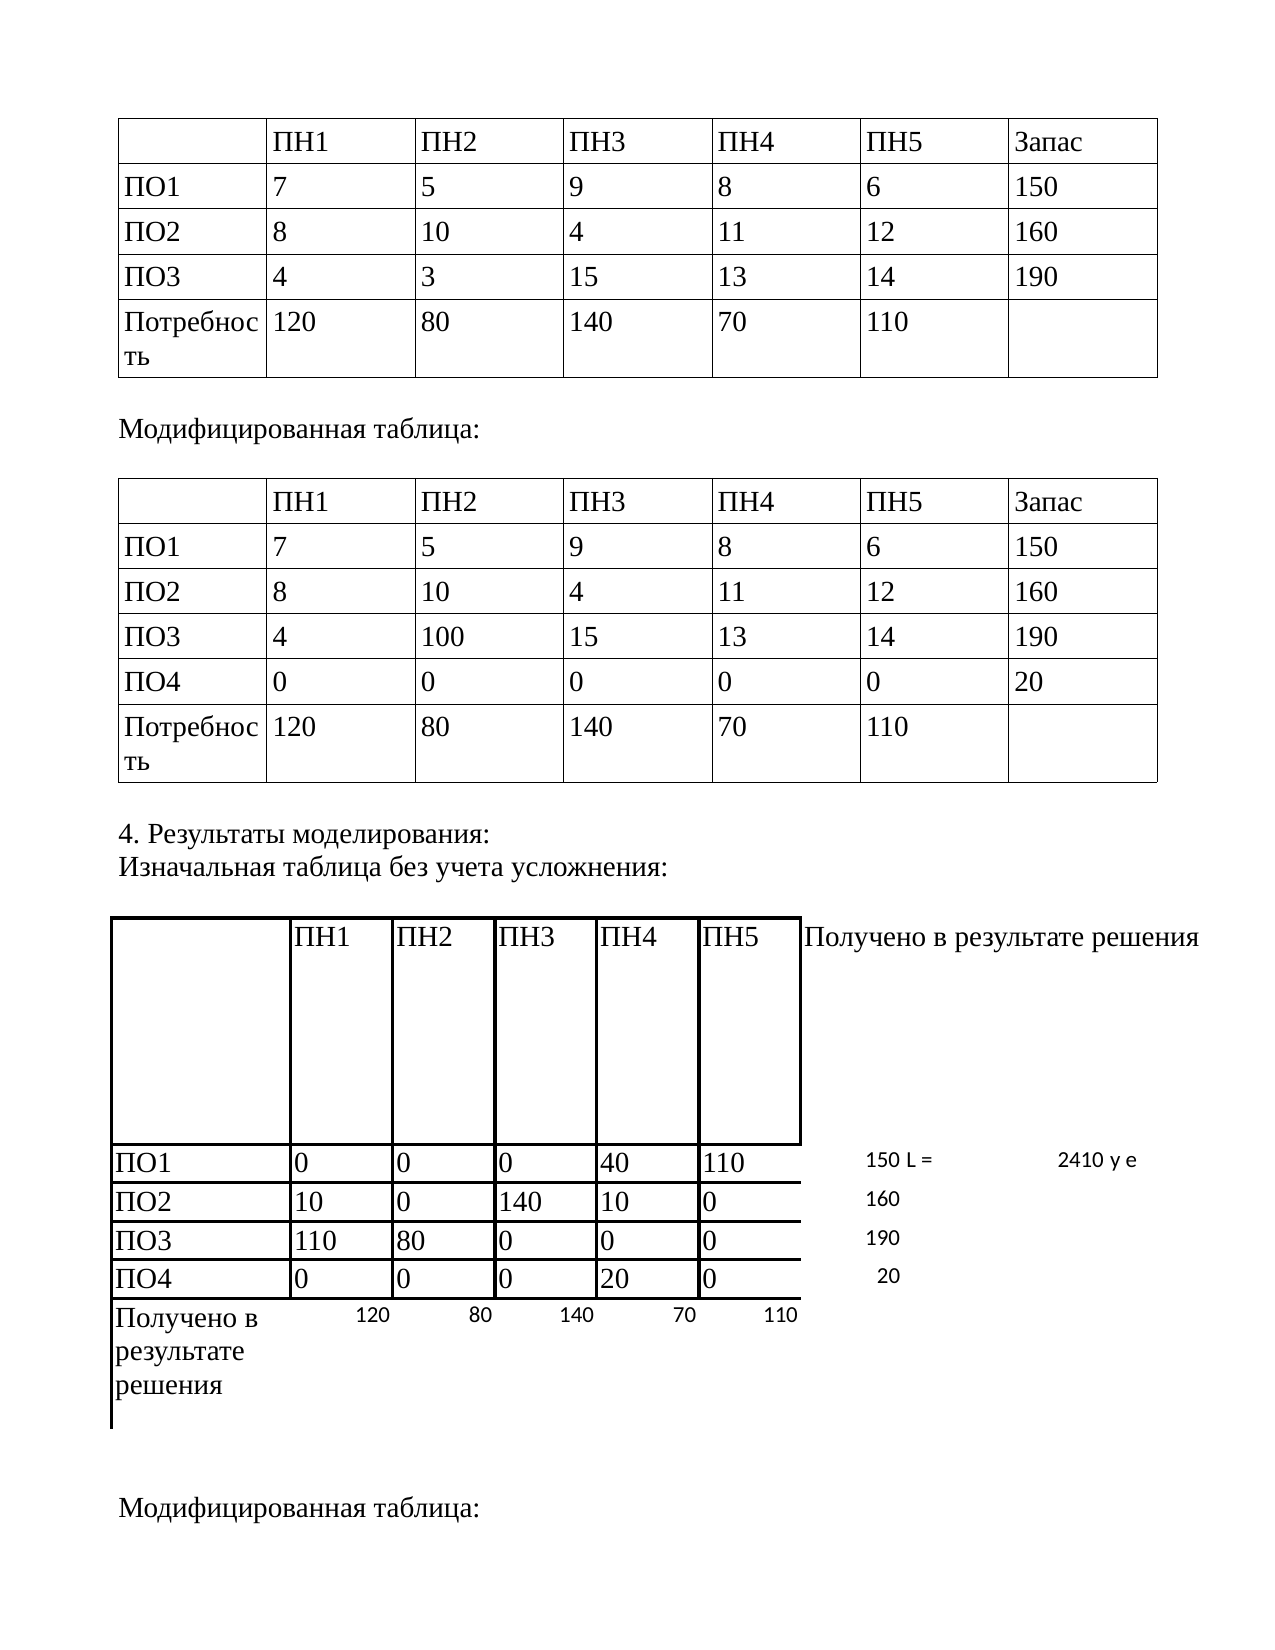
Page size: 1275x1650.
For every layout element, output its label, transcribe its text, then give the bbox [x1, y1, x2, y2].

table_cell 0 [267, 659, 415, 703]
table_cell 160 [801, 1181, 903, 1219]
table_cell ПО3 [119, 614, 266, 658]
table_cell [1107, 1184, 1209, 1219]
table_cell 8 [713, 524, 860, 568]
table_header ПН5 [861, 479, 1008, 523]
table_cell ПО3 [113, 1223, 289, 1258]
table_cell 120 [291, 1300, 393, 1429]
table_header ПН2 [416, 479, 563, 523]
table_header Запас [1009, 119, 1157, 163]
table_header ПН4 [598, 920, 697, 1142]
table_cell 190 [1009, 614, 1157, 658]
table_header ПН1 [267, 479, 415, 523]
text Модифицированная таблица: [118, 1457, 1157, 1524]
table_header [119, 119, 266, 163]
table_header ПН2 [416, 119, 563, 163]
table_cell ПО2 [119, 209, 266, 253]
table_cell [1005, 1184, 1107, 1219]
table_cell 150 [801, 1143, 901, 1181]
table_cell 10 [598, 1184, 697, 1219]
table_cell 0 [497, 1223, 595, 1258]
table_cell 0 [394, 1261, 493, 1297]
table_header ПН4 [713, 119, 860, 163]
table_cell 15 [564, 255, 712, 298]
table_cell 0 [497, 1146, 595, 1181]
table_cell 190 [801, 1220, 903, 1258]
table_cell 80 [393, 1300, 495, 1429]
table_cell [1005, 1297, 1107, 1429]
table_cell [903, 1184, 1005, 1219]
table_cell 70 [597, 1300, 699, 1429]
table_cell 4 [267, 255, 415, 298]
table_cell 0 [701, 1261, 801, 1297]
table_cell 80 [416, 705, 563, 782]
table_cell [801, 1297, 903, 1429]
table_cell L = [904, 1146, 1005, 1181]
table_cell 160 [1009, 569, 1157, 613]
table_cell 20 [801, 1258, 903, 1297]
table_cell 120 [267, 705, 415, 782]
table_cell 0 [713, 659, 860, 703]
text 4. Результаты моделирования: Изначальная таблица без учета усложнения: [118, 816, 1157, 916]
table_cell [1009, 705, 1157, 782]
table_cell 120 [267, 300, 415, 377]
table_cell [903, 1220, 1005, 1258]
table_header ПН3 [564, 479, 712, 523]
table_cell ПО2 [113, 1184, 289, 1219]
table_cell 4 [564, 209, 712, 253]
table_cell 7 [267, 524, 415, 568]
table_cell [1107, 1297, 1209, 1429]
table_cell 0 [394, 1146, 493, 1181]
table_header ПН2 [394, 920, 493, 1142]
table_header ПН5 [861, 119, 1008, 163]
table_cell 3 [416, 255, 563, 298]
table_cell 14 [861, 614, 1008, 658]
table_cell 0 [564, 659, 712, 703]
table_cell [1005, 1220, 1107, 1258]
table_cell 9 [564, 164, 712, 208]
table_cell 8 [713, 164, 860, 208]
table_cell [1009, 300, 1157, 377]
table_cell 13 [713, 614, 860, 658]
table_cell 110 [861, 705, 1008, 782]
table_header ПН1 [267, 119, 415, 163]
table_cell 20 [1009, 659, 1157, 703]
table_cell 10 [416, 569, 563, 613]
table_cell ПО1 [113, 1146, 289, 1181]
table_cell 0 [701, 1184, 801, 1219]
table_cell 10 [292, 1184, 391, 1219]
table_cell Получено в результате решения [113, 1300, 291, 1429]
table_header Получено в результате решения [802, 916, 1209, 1142]
table_cell 140 [497, 1184, 595, 1219]
table_header ПН5 [701, 920, 799, 1142]
table_cell 0 [497, 1261, 595, 1297]
table_cell 190 [1009, 255, 1157, 298]
table_cell ПО4 [113, 1261, 289, 1297]
table_cell 140 [564, 300, 712, 377]
table_cell 8 [267, 209, 415, 253]
table_cell 140 [564, 705, 712, 782]
table_cell 110 [699, 1300, 801, 1429]
table_cell [903, 1297, 1005, 1429]
table_cell 8 [267, 569, 415, 613]
table_cell [903, 1258, 1005, 1297]
table_cell 20 [598, 1261, 697, 1297]
table_cell 0 [292, 1146, 391, 1181]
table_cell 9 [564, 524, 712, 568]
table_cell ПО4 [119, 659, 266, 703]
table_cell 0 [598, 1223, 697, 1258]
table_header ПН1 [292, 920, 391, 1142]
table_cell 12 [861, 209, 1008, 253]
table_cell 0 [292, 1261, 391, 1297]
table_cell 150 [1009, 524, 1157, 568]
table_header [113, 920, 289, 1142]
table_cell 150 [1009, 164, 1157, 208]
table_cell 140 [495, 1300, 597, 1429]
table_cell 10 [416, 209, 563, 253]
table_cell Потребность [119, 705, 266, 782]
table_header ПН3 [564, 119, 712, 163]
table_cell 70 [713, 300, 860, 377]
table_cell 11 [713, 209, 860, 253]
text Модифицированная таблица: [118, 378, 1157, 478]
table_cell ПО1 [119, 164, 266, 208]
table_cell Потребность [119, 300, 266, 377]
table_cell 13 [713, 255, 860, 298]
table_cell 80 [416, 300, 563, 377]
table_cell 15 [564, 614, 712, 658]
table_cell 14 [861, 255, 1008, 298]
table_cell 110 [701, 1146, 801, 1181]
table_cell 0 [416, 659, 563, 703]
table_cell 100 [416, 614, 563, 658]
table_header ПН4 [713, 479, 860, 523]
table_cell 11 [713, 569, 860, 613]
table_cell 4 [267, 614, 415, 658]
table_cell 0 [701, 1223, 801, 1258]
table_cell 160 [1009, 209, 1157, 253]
table_cell [1005, 1258, 1107, 1297]
table_cell ПО2 [119, 569, 266, 613]
table_cell 5 [416, 164, 563, 208]
table_cell у е [1107, 1146, 1207, 1181]
table_cell 4 [564, 569, 712, 613]
table_cell 12 [861, 569, 1008, 613]
table_cell ПО3 [119, 255, 266, 298]
table_cell [1107, 1220, 1209, 1258]
table_header Запас [1009, 479, 1157, 523]
table_cell 0 [861, 659, 1008, 703]
table_cell 6 [861, 164, 1008, 208]
table_cell 0 [394, 1184, 493, 1219]
table_header [119, 479, 266, 523]
table_cell 40 [598, 1146, 697, 1181]
table_cell 70 [713, 705, 860, 782]
table_cell 6 [861, 524, 1008, 568]
table_cell 110 [292, 1223, 391, 1258]
table_cell 7 [267, 164, 415, 208]
table_cell 2410 [1005, 1146, 1107, 1181]
table_header ПН3 [497, 920, 595, 1142]
table_cell 80 [394, 1223, 493, 1258]
table_cell ПО1 [119, 524, 266, 568]
table_cell [1107, 1258, 1209, 1297]
table_cell 5 [416, 524, 563, 568]
table_cell 110 [861, 300, 1008, 377]
